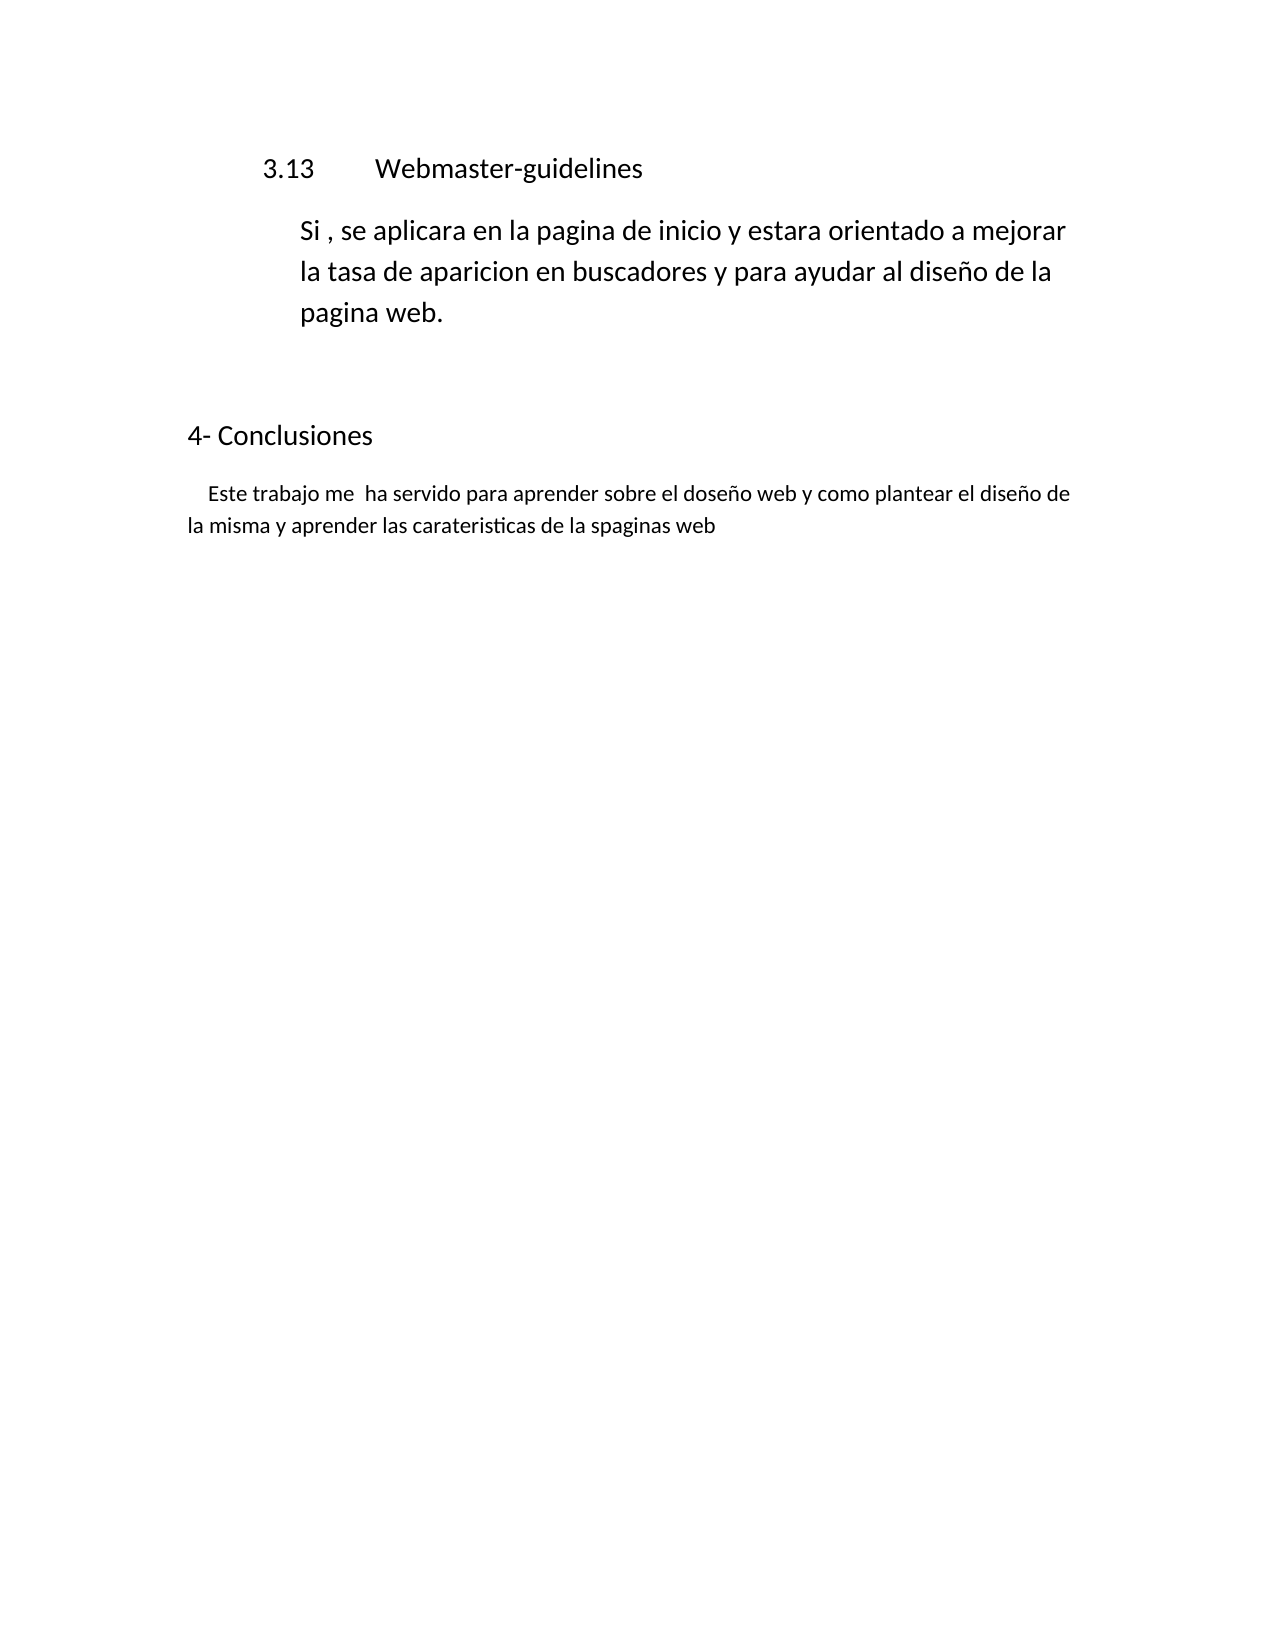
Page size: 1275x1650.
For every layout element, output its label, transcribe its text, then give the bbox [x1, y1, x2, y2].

list Si , se aplicara en la pagina de inicio y estara orientado a mejorar la tasa de aparicion en buscadores y para ayudar al diseño de la pagina web. [262, 212, 1087, 329]
text Este trabajo me ha servido para aprender sobre el doseño web y como plantear el diseño de la misma y aprender las carateristicas de la spaginas web [187, 479, 1087, 539]
text 4- Conclusiones [187, 417, 1087, 453]
list Webmaster-guidelines [262, 150, 1087, 186]
